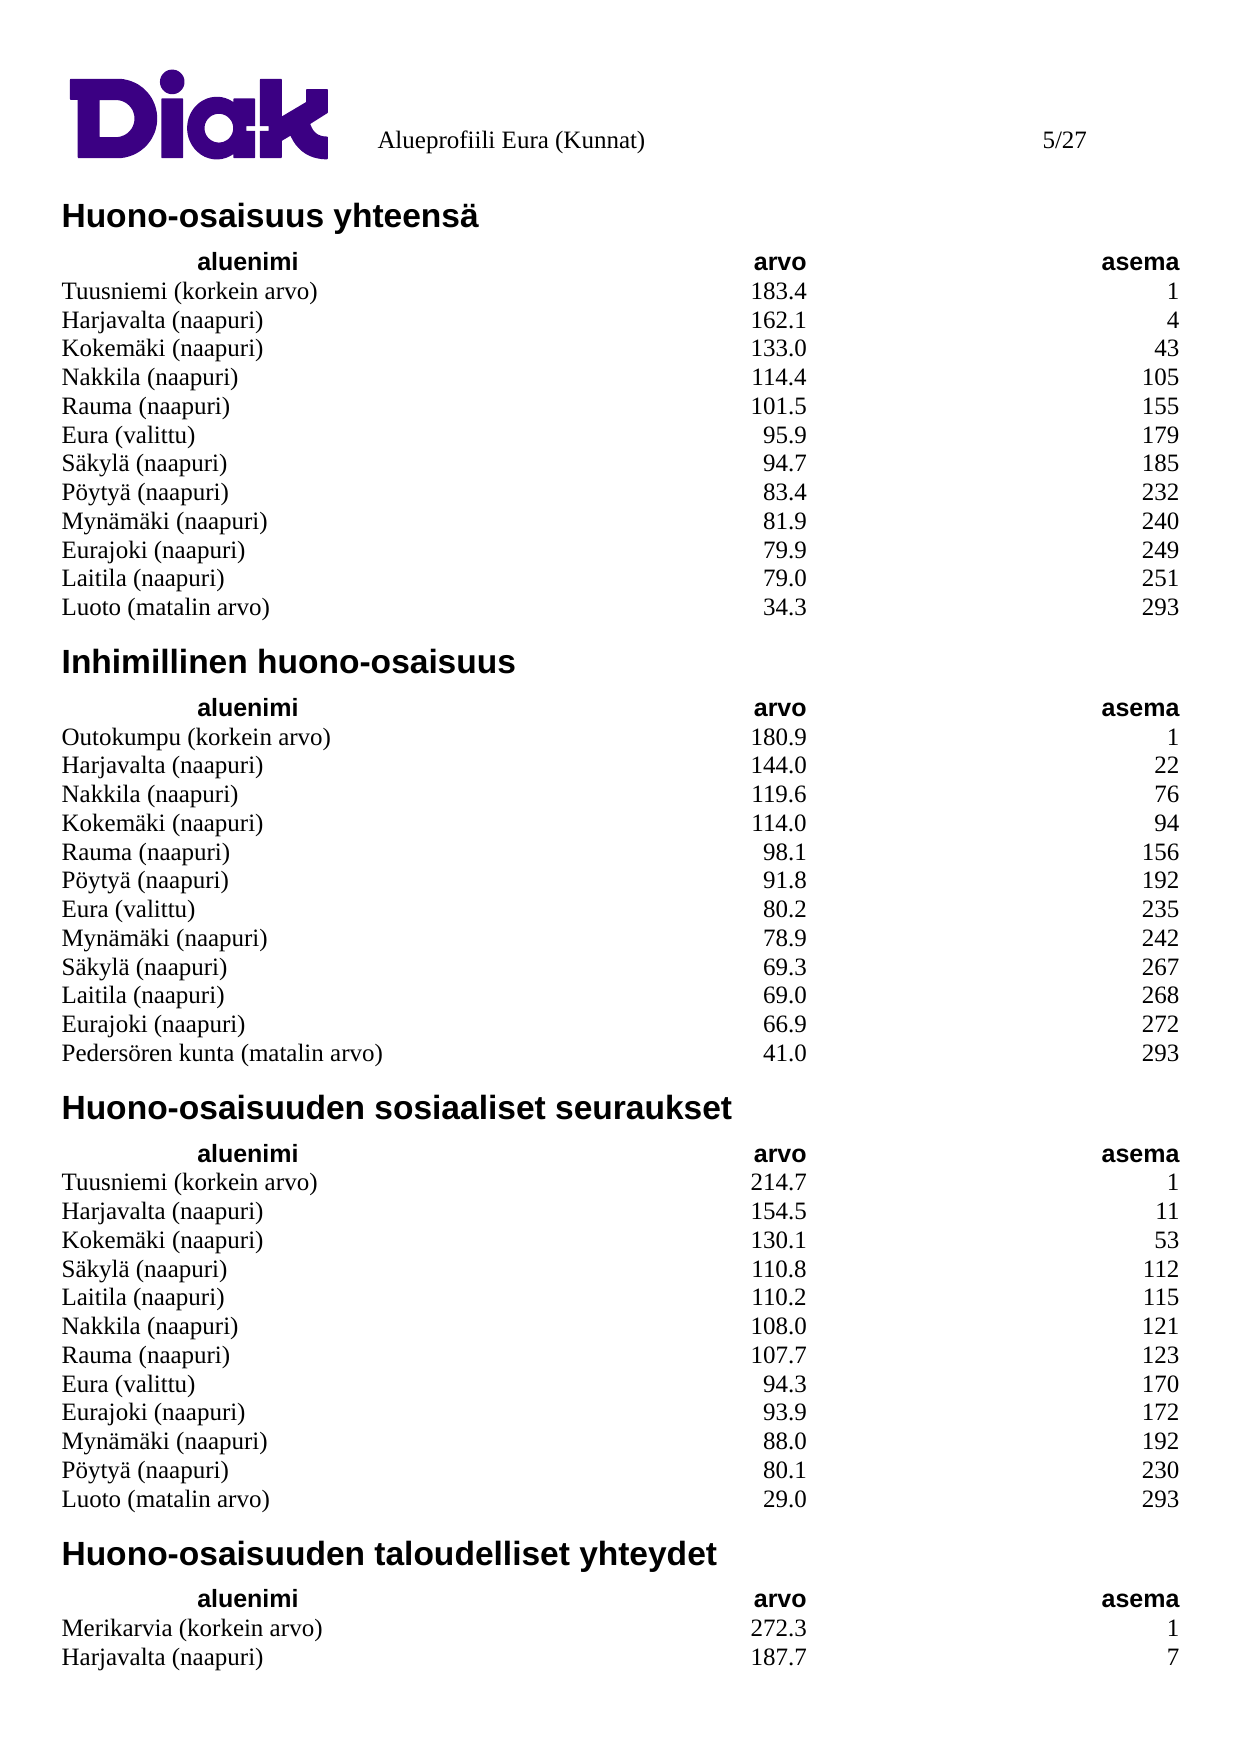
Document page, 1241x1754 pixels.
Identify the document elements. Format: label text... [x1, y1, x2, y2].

table_cell Säkylä (naapuri) [61, 952, 434, 981]
table_cell Luoto (matalin arvo) [61, 592, 434, 621]
table_cell 83.4 [434, 477, 806, 506]
table_cell Eurajoki (naapuri) [61, 1398, 434, 1426]
table_header aluenimi [61, 1139, 434, 1167]
table_cell Tuusniemi (korkein arvo) [61, 276, 434, 305]
table_cell 114.0 [434, 808, 806, 837]
table_cell Harjavalta (naapuri) [61, 751, 434, 779]
table_header asema [806, 1139, 1179, 1167]
table_cell 267 [806, 952, 1179, 981]
table_header aluenimi [61, 1585, 434, 1613]
table_cell 95.9 [434, 420, 806, 448]
table_cell Nakkila (naapuri) [61, 1311, 434, 1340]
table_cell Kokemäki (naapuri) [61, 334, 434, 362]
table_cell Pöytyä (naapuri) [61, 1455, 434, 1484]
table_cell 76 [806, 779, 1179, 808]
table_cell 22 [806, 751, 1179, 779]
table_cell Rauma (naapuri) [61, 837, 434, 866]
table_cell 1 [806, 1613, 1179, 1642]
table_cell Pöytyä (naapuri) [61, 477, 434, 506]
table_cell 81.9 [434, 506, 806, 535]
table_cell 4 [806, 305, 1179, 333]
table_cell 272.3 [434, 1613, 806, 1642]
table_cell Laitila (naapuri) [61, 1283, 434, 1311]
table_cell 214.7 [434, 1168, 806, 1196]
table_cell 11 [806, 1196, 1179, 1225]
table_cell 69.3 [434, 952, 806, 981]
table_cell 98.1 [434, 837, 806, 866]
table_cell 110.2 [434, 1283, 806, 1311]
table_cell 93.9 [434, 1398, 806, 1426]
table_cell Eurajoki (naapuri) [61, 535, 434, 563]
table_cell Mynämäki (naapuri) [61, 1426, 434, 1455]
table_cell Pedersören kunta (matalin arvo) [61, 1038, 434, 1067]
table_cell 232 [806, 477, 1179, 506]
table_header aluenimi [61, 247, 434, 276]
table_cell 293 [806, 1484, 1179, 1512]
table_cell 144.0 [434, 751, 806, 779]
table_cell 192 [806, 866, 1179, 894]
table_cell 235 [806, 894, 1179, 923]
table_cell 293 [806, 1038, 1179, 1067]
table_header aluenimi [61, 693, 434, 722]
table_cell 185 [806, 449, 1179, 477]
table_cell 230 [806, 1455, 1179, 1484]
table_header asema [806, 247, 1179, 276]
table_cell 1 [806, 276, 1179, 305]
table_cell 91.8 [434, 866, 806, 894]
table_cell Eura (valittu) [61, 1369, 434, 1397]
table_cell 94 [806, 808, 1179, 837]
table_cell Luoto (matalin arvo) [61, 1484, 434, 1512]
table_cell 88.0 [434, 1426, 806, 1455]
table_cell Pöytyä (naapuri) [61, 866, 434, 894]
table_cell 251 [806, 564, 1179, 592]
table_cell Nakkila (naapuri) [61, 779, 434, 808]
table_cell Outokumpu (korkein arvo) [61, 722, 434, 751]
table_cell Mynämäki (naapuri) [61, 923, 434, 952]
table_cell 249 [806, 535, 1179, 563]
table_header arvo [434, 247, 806, 276]
table_cell Mynämäki (naapuri) [61, 506, 434, 535]
table_header asema [806, 1585, 1179, 1613]
table_cell 80.2 [434, 894, 806, 923]
table_cell 115 [806, 1283, 1179, 1311]
table_cell Säkylä (naapuri) [61, 449, 434, 477]
table_cell 69.0 [434, 981, 806, 1009]
table_cell 79.9 [434, 535, 806, 563]
table_cell 94.3 [434, 1369, 806, 1397]
table_cell 272 [806, 1009, 1179, 1038]
table_cell 172 [806, 1398, 1179, 1426]
table_cell 41.0 [434, 1038, 806, 1067]
table_header asema [806, 693, 1179, 722]
table_cell Kokemäki (naapuri) [61, 808, 434, 837]
table_cell 130.1 [434, 1225, 806, 1254]
table_cell Laitila (naapuri) [61, 981, 434, 1009]
table_cell 156 [806, 837, 1179, 866]
table_cell 29.0 [434, 1484, 806, 1512]
table_cell 43 [806, 334, 1179, 362]
table_cell 187.7 [434, 1642, 806, 1671]
table_cell 1 [806, 1168, 1179, 1196]
table_cell 170 [806, 1369, 1179, 1397]
table_cell 179 [806, 420, 1179, 448]
table_header arvo [434, 1585, 806, 1613]
table_cell 78.9 [434, 923, 806, 952]
table_cell 105 [806, 362, 1179, 391]
table_cell 155 [806, 391, 1179, 420]
table_cell Laitila (naapuri) [61, 564, 434, 592]
subtitle Huono-osaisuuden sosiaaliset seuraukset [61, 1088, 1179, 1126]
table_cell 80.1 [434, 1455, 806, 1484]
table_cell Rauma (naapuri) [61, 1340, 434, 1369]
table_cell 240 [806, 506, 1179, 535]
table_cell 108.0 [434, 1311, 806, 1340]
table_cell 66.9 [434, 1009, 806, 1038]
table_cell 110.8 [434, 1254, 806, 1282]
table_cell 154.5 [434, 1196, 806, 1225]
table_cell 7 [806, 1642, 1179, 1671]
table_cell 112 [806, 1254, 1179, 1282]
table_cell Harjavalta (naapuri) [61, 1642, 434, 1671]
table_cell 107.7 [434, 1340, 806, 1369]
table_cell Nakkila (naapuri) [61, 362, 434, 391]
subtitle Huono-osaisuus yhteensä [61, 196, 1179, 235]
table_cell 114.4 [434, 362, 806, 391]
table_cell Kokemäki (naapuri) [61, 1225, 434, 1254]
table_cell 79.0 [434, 564, 806, 592]
table_cell 192 [806, 1426, 1179, 1455]
table_cell Rauma (naapuri) [61, 391, 434, 420]
table_cell 162.1 [434, 305, 806, 333]
table_cell 1 [806, 722, 1179, 751]
table_cell 94.7 [434, 449, 806, 477]
table_cell 180.9 [434, 722, 806, 751]
subtitle Inhimillinen huono-osaisuus [61, 642, 1179, 681]
table_cell Säkylä (naapuri) [61, 1254, 434, 1282]
table_cell Eura (valittu) [61, 420, 434, 448]
table_cell Eura (valittu) [61, 894, 434, 923]
table_header arvo [434, 693, 806, 722]
table_cell 53 [806, 1225, 1179, 1254]
table_cell 242 [806, 923, 1179, 952]
table_cell 183.4 [434, 276, 806, 305]
table_cell Tuusniemi (korkein arvo) [61, 1168, 434, 1196]
table_cell Harjavalta (naapuri) [61, 1196, 434, 1225]
table_cell 101.5 [434, 391, 806, 420]
table_cell 121 [806, 1311, 1179, 1340]
table_cell Merikarvia (korkein arvo) [61, 1613, 434, 1642]
table_header arvo [434, 1139, 806, 1167]
table_cell 119.6 [434, 779, 806, 808]
subtitle Huono-osaisuuden taloudelliset yhteydet [61, 1533, 1179, 1572]
table_cell 268 [806, 981, 1179, 1009]
table_cell 123 [806, 1340, 1179, 1369]
table_cell Harjavalta (naapuri) [61, 305, 434, 333]
table_cell 293 [806, 592, 1179, 621]
table_cell Eurajoki (naapuri) [61, 1009, 434, 1038]
table_cell 34.3 [434, 592, 806, 621]
table_cell 133.0 [434, 334, 806, 362]
